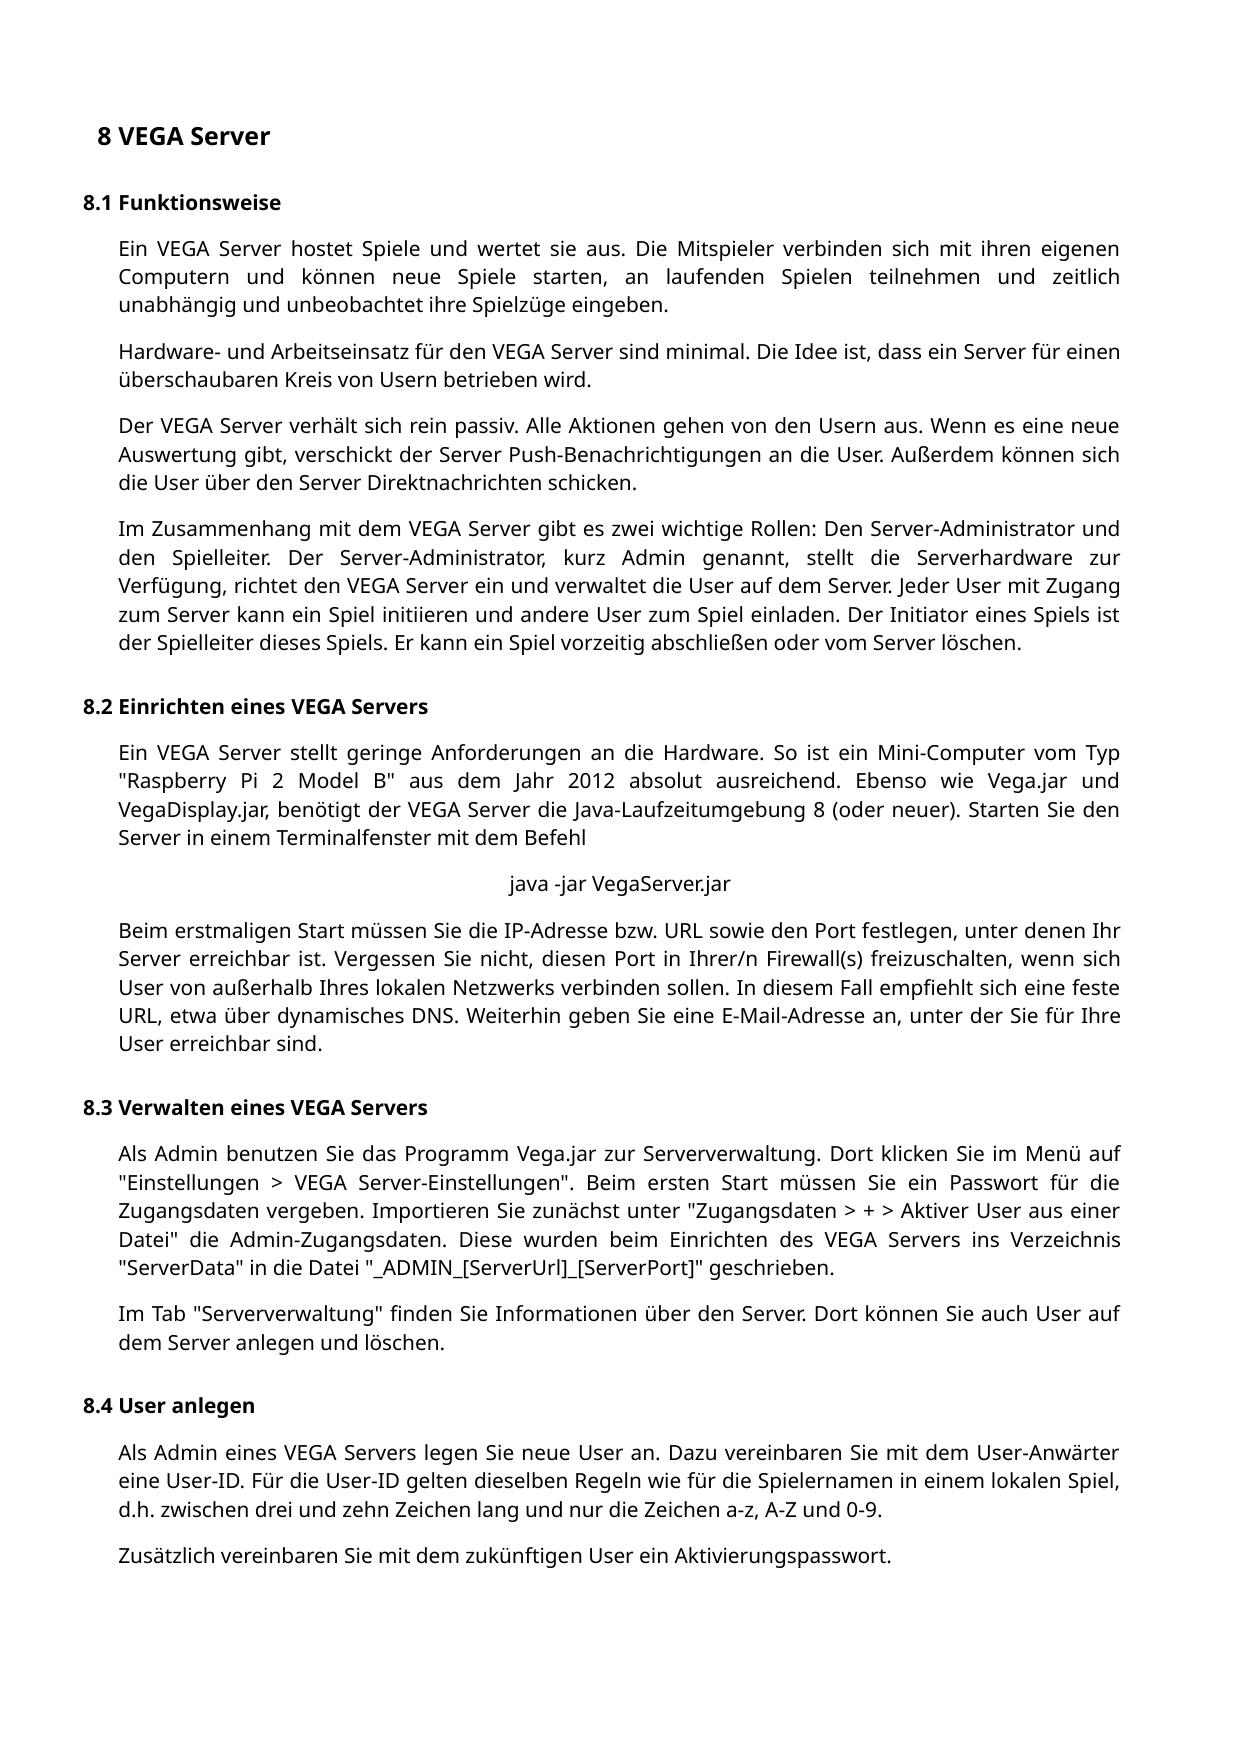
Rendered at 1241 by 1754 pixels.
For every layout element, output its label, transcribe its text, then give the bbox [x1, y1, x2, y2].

text Beim erstmaligen Start müssen Sie die IP-Adresse bzw. URL sowie den Port festlegen, unter denen Ihr Server erreichbar ist. Vergessen Sie nicht, diesen Port in Ihrer/n Firewall(s) freizuschalten, wenn sich User von außerhalb Ihres lokalen Netzwerks verbinden sollen. In diesem Fall empfiehlt sich eine feste URL, etwa über dynamisches DNS. Weiterhin geben Sie eine E-Mail-Adresse an, unter der Sie für Ihre User erreichbar sind. [118, 916, 1122, 1058]
text java -jar VegaServer.jar [118, 869, 1122, 898]
subtitle VEGA Server [118, 118, 1122, 152]
text Hardware- und Arbeitseinsatz für den VEGA Server sind minimal. Die Idee ist, dass ein Server für einen überschaubaren Kreis von Usern betrieben wird. [118, 337, 1122, 394]
text Ein VEGA Server hostet Spiele und wertet sie aus. Die Mitspieler verbinden sich mit ihren eigenen Computern und können neue Spiele starten, an laufenden Spielen teilnehmen und zeitlich unabhängig und unbeobachtet ihre Spielzüge eingeben. [118, 234, 1122, 319]
subtitle Verwalten eines VEGA Servers [118, 1093, 1122, 1122]
subtitle Funktionsweise [118, 188, 1122, 216]
text Zusätzlich vereinbaren Sie mit dem zukünftigen User ein Aktivierungspasswort. [118, 1541, 1122, 1569]
text Im Tab "Serververwaltung" finden Sie Informationen über den Server. Dort können Sie auch User auf dem Server anlegen und löschen. [118, 1299, 1122, 1356]
subtitle Einrichten eines VEGA Servers [118, 692, 1122, 720]
text Der VEGA Server verhält sich rein passiv. Alle Aktionen gehen von den Usern aus. Wenn es eine neue Auswertung gibt, verschickt der Server Push-Benachrichtigungen an die User. Außerdem können sich die User über den Server Direktnachrichten schicken. [118, 411, 1122, 497]
text Als Admin benutzen Sie das Programm Vega.jar zur Serververwaltung. Dort klicken Sie im Menü auf "Einstellungen > VEGA Server-Einstellungen". Beim ersten Start müssen Sie ein Passwort für die Zugangsdaten vergeben. Importieren Sie zunächst unter "Zugangsdaten > + > Aktiver User aus einer Datei" die Admin-Zugangsdaten. Diese wurden beim Einrichten des VEGA Servers ins Verzeichnis "ServerData" in die Datei "_ADMIN_[ServerUrl]_[ServerPort]" geschrieben. [118, 1139, 1122, 1282]
text Als Admin eines VEGA Servers legen Sie neue User an. Dazu vereinbaren Sie mit dem User-Anwärter eine User-ID. Für die User-ID gelten dieselben Regeln wie für die Spielernamen in einem lokalen Spiel, d.h. zwischen drei und zehn Zeichen lang und nur die Zeichen a-z, A-Z und 0-9. [118, 1438, 1122, 1523]
subtitle User anlegen [118, 1392, 1122, 1420]
text Ein VEGA Server stellt geringe Anforderungen an die Hardware. So ist ein Mini-Computer vom Typ "Raspberry Pi 2 Model B" aus dem Jahr 2012 absolut ausreichend. Ebenso wie Vega.jar und VegaDisplay.jar, benötigt der VEGA Server die Java-Laufzeitumgebung 8 (oder neuer). Starten Sie den Server in einem Terminalfenster mit dem Befehl [118, 738, 1122, 852]
text Im Zusammenhang mit dem VEGA Server gibt es zwei wichtige Rollen: Den Server-Administrator und den Spielleiter. Der Server-Administrator, kurz Admin genannt, stellt die Serverhardware zur Verfügung, richtet den VEGA Server ein und verwaltet die User auf dem Server. Jeder User mit Zugang zum Server kann ein Spiel initiieren und andere User zum Spiel einladen. Der Initiator eines Spiels ist der Spielleiter dieses Spiels. Er kann ein Spiel vorzeitig abschließen oder vom Server löschen. [118, 514, 1122, 657]
